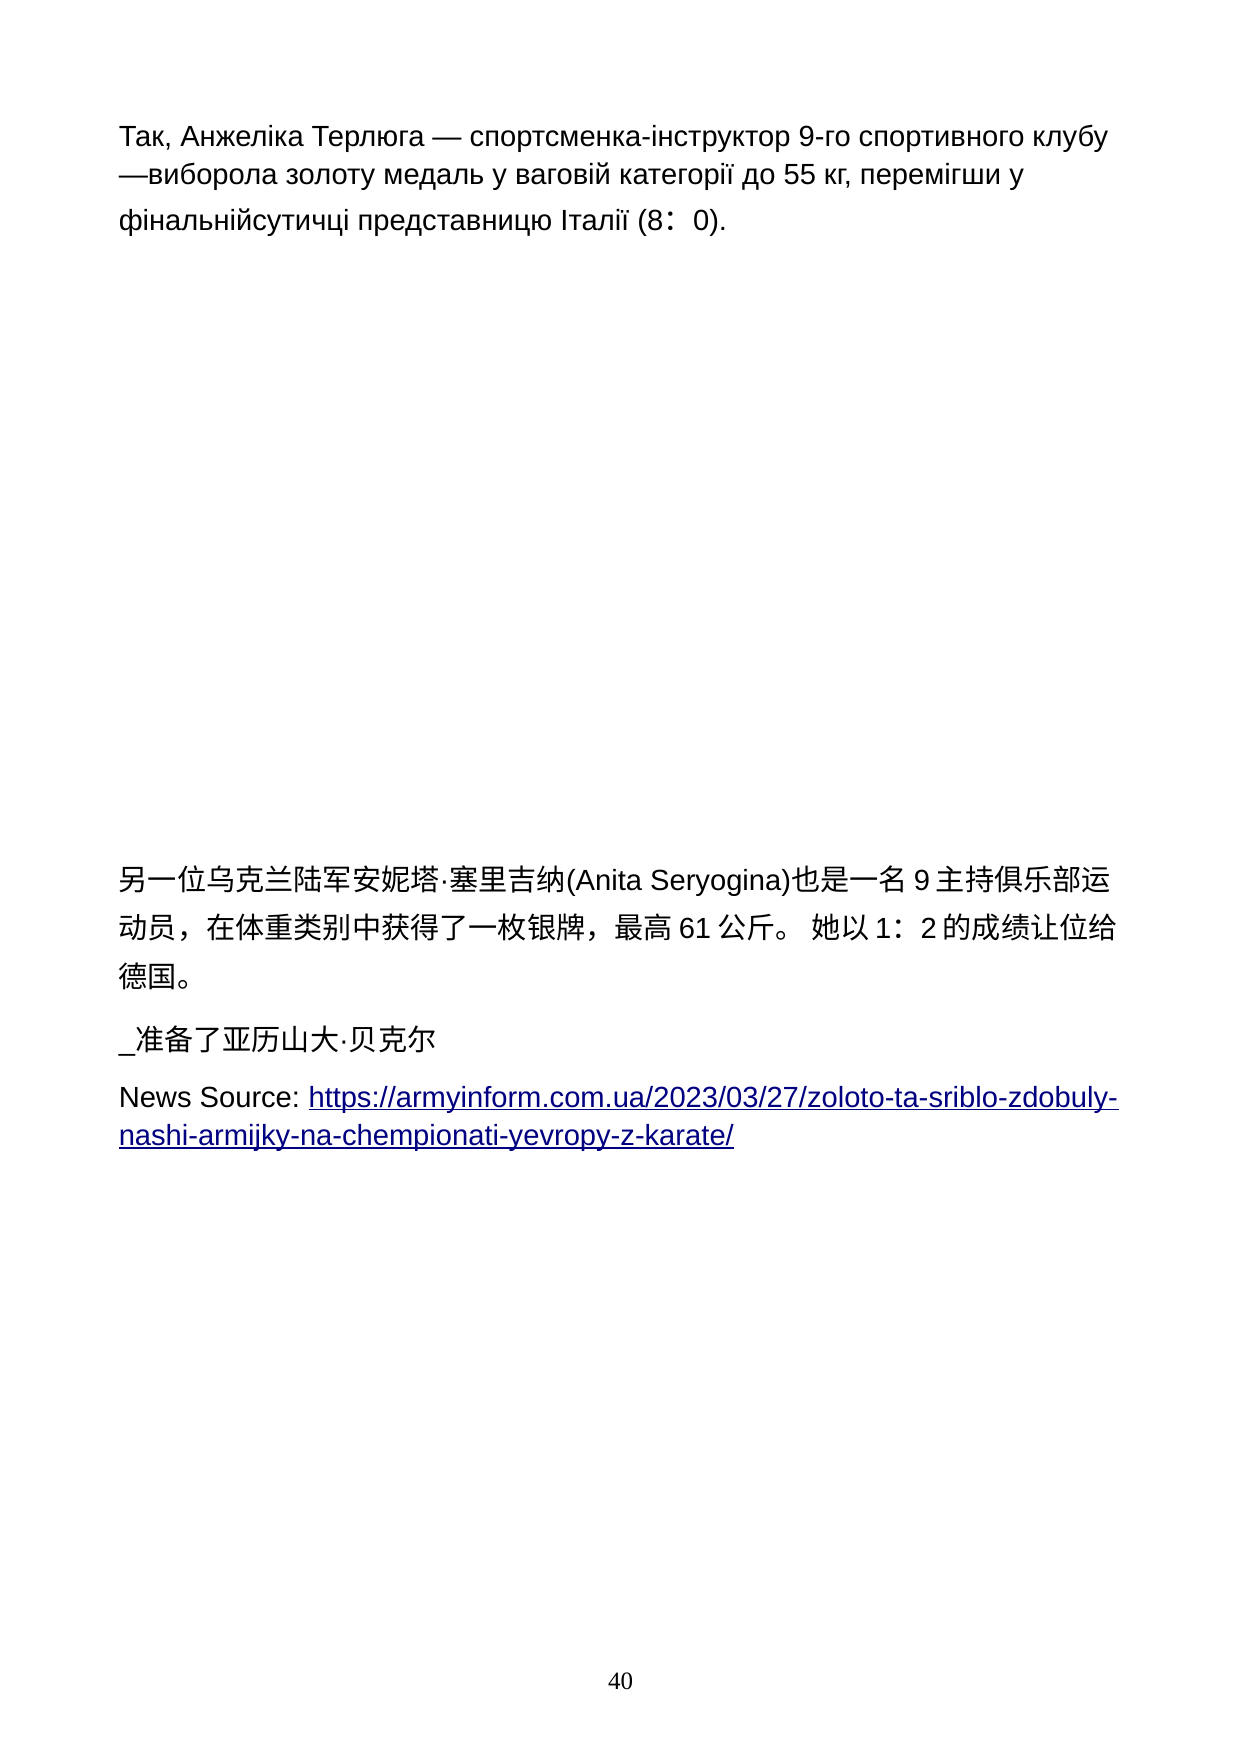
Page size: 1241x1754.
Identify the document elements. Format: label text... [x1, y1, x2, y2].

text 另一位乌克兰陆军安妮塔·塞里吉纳(Anita Seryogina)也是一名9主持俱乐部运动员，在体重类别中获得了一枚银牌，最高61公斤。 她以1：2的成绩让位给德国。 [118, 260, 1122, 996]
text Так, Анжеліка Терлюга — спортсменка-інструктор 9-го спортивного клубу —виборола золоту медаль у ваговій категорії до 55 кг, перемігши у фінальнійсутичці представницю Італії (8：0). [118, 118, 1122, 239]
text News Source: https://armyinform.com.ua/2023/03/27/zoloto-ta-sriblo-zdobuly-nashi-armijky-na-chempionati-yevropy-z-karate/ [118, 1079, 1122, 1152]
text _准备了亚历山大·贝克尔 [118, 1016, 1122, 1059]
